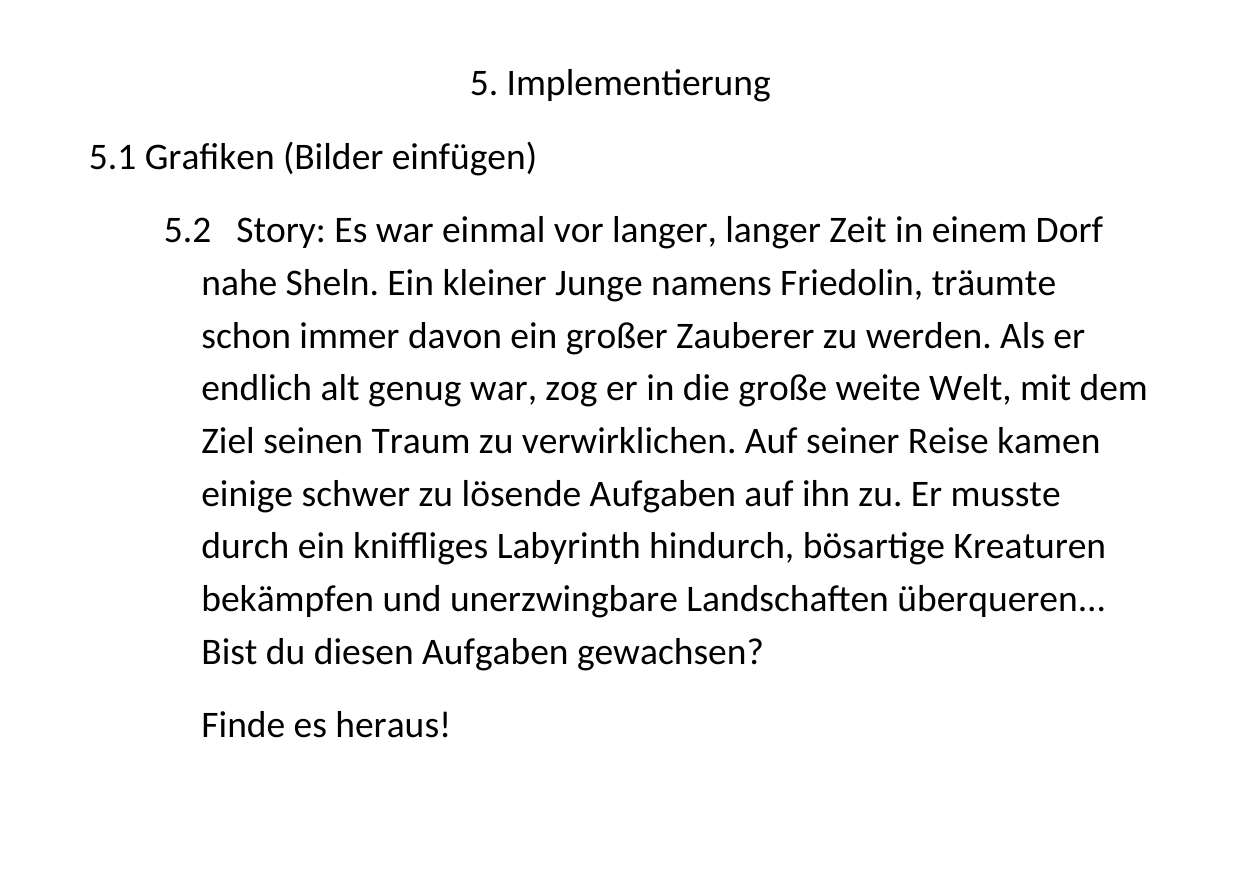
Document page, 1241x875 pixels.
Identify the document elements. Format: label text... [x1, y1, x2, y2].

text 5. Implementierung [89, 59, 1152, 105]
list Story: Es war einmal vor langer, langer Zeit in einem Dorf nahe Sheln. Ein kleiner Junge namens Friedolin, träumte schon immer davon ein großer Zauberer zu werden. Als er endlich alt genug war, zog er in die große weite Welt, mit dem Ziel seinen Traum zu verwirklichen. Auf seiner Reise kamen einige schwer zu lösende Aufgaben auf ihn zu. Er musste durch ein kniffliges Labyrinth hindurch, bösartige Kreaturen bekämpfen und unerzwingbare Landschaften überqueren... Bist du diesen Aufgaben gewachsen? [164, 206, 1152, 674]
text 5.1 Grafiken (Bilder einfügen) [89, 133, 1152, 178]
list Finde es heraus! [164, 701, 1152, 747]
